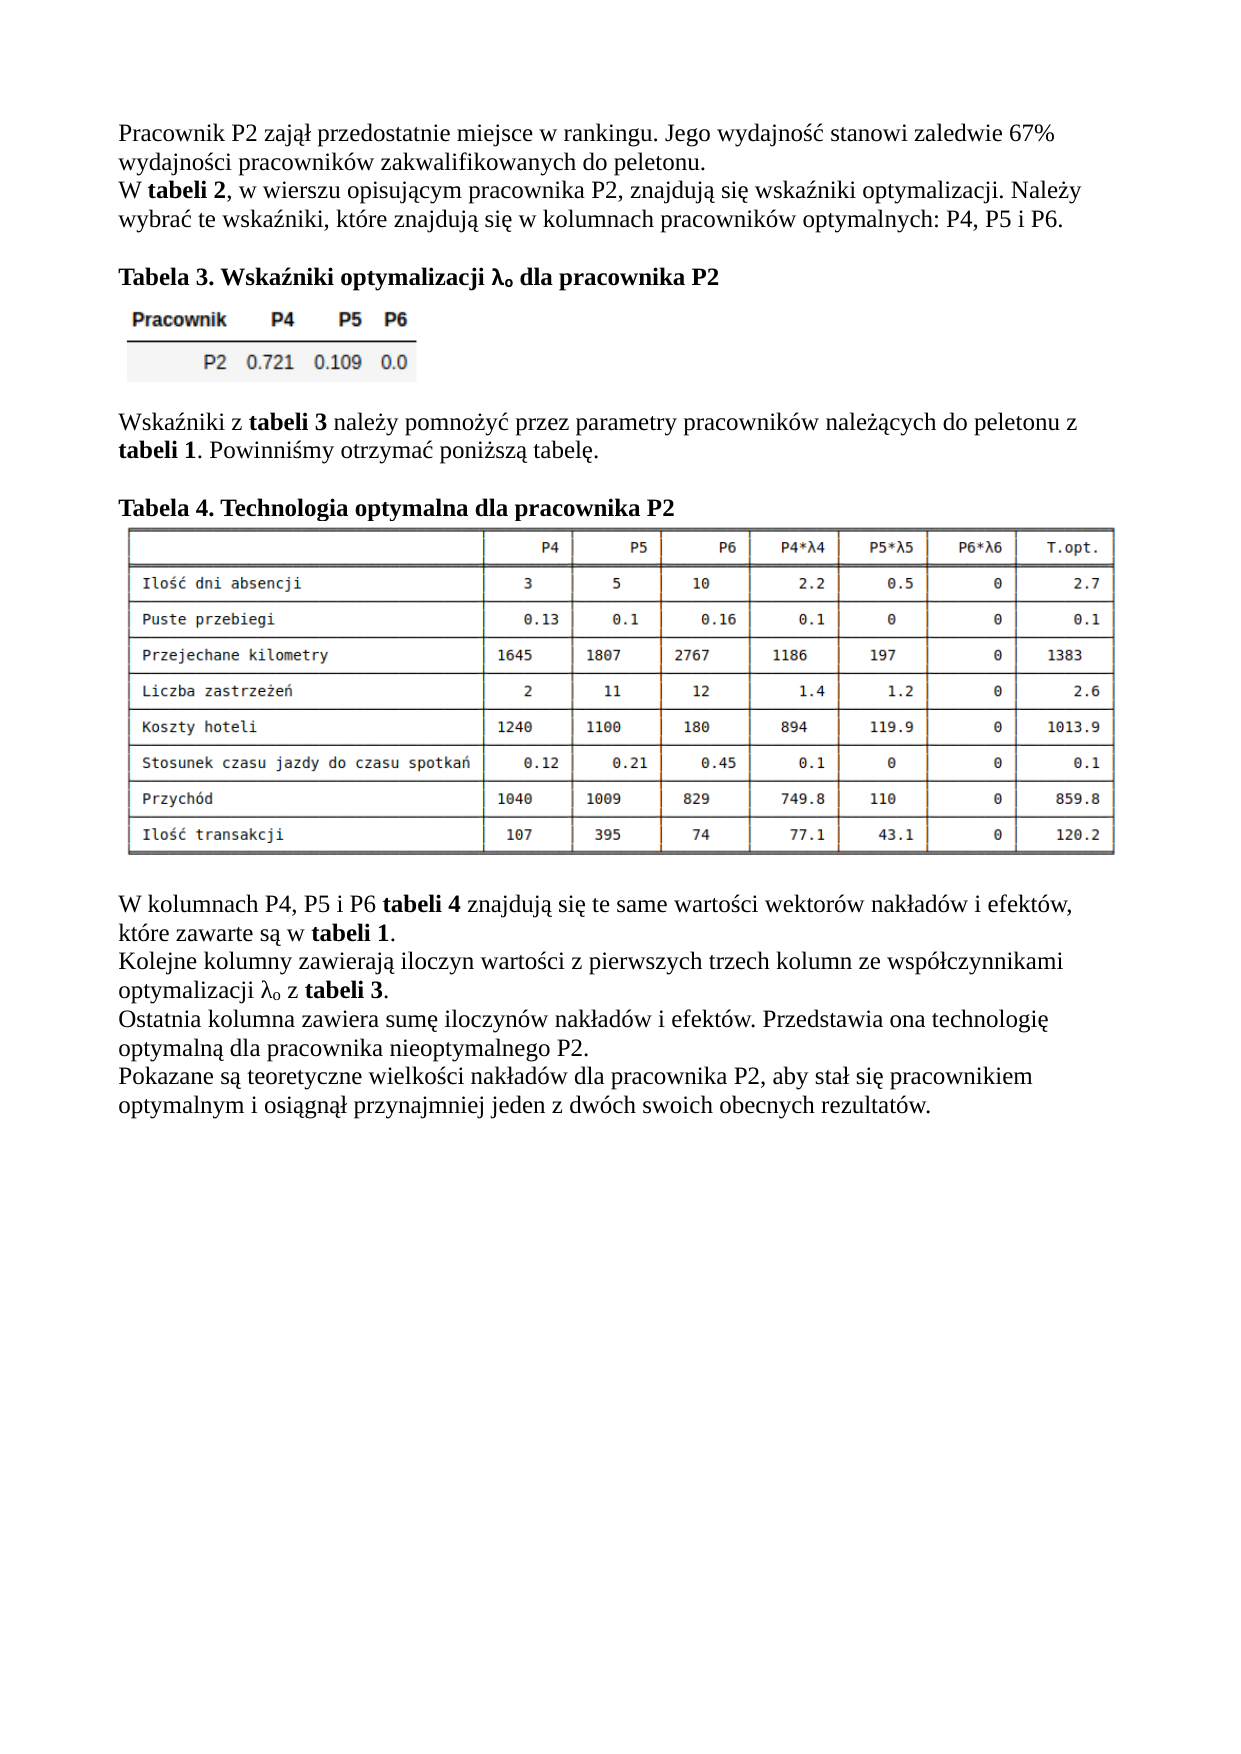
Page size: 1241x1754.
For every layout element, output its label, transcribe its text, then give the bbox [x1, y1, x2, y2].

text W kolumnach P4, P5 i P6 tabeli 4 znajdują się te same wartości wektorów nakładów i efektów, które zawarte są w tabeli 1. [118, 889, 1122, 946]
text Pracownik P2 zajął przedostatnie miejsce w rankingu. Jego wydajność stanowi zaledwie 67% wydajności pracowników zakwalifikowanych do peletonu. [118, 118, 1122, 176]
text W tabeli 2, w wierszu opisującym pracownika P2, znajdują się wskaźniki optymalizacji. Należy wybrać te wskaźniki, które znajdują się w kolumnach pracowników optymalnych: P4, P5 i P6. [118, 176, 1122, 233]
picture [118, 521, 1123, 861]
text Tabela 4. Technologia optymalna dla pracownika P2 [118, 493, 1122, 521]
picture [126, 295, 423, 382]
text Pokazane są teoretyczne wielkości nakładów dla pracownika P2, aby stał się pracownikiem optymalnym i osiągnął przynajmniej jeden z dwóch swoich obecnych rezultatów. [118, 1061, 1122, 1119]
text Wskaźniki z tabeli 3 należy pomnożyć przez parametry pracowników należących do peletonu z tabeli 1. Powinniśmy otrzymać poniższą tabelę. [118, 407, 1122, 464]
text Kolejne kolumny zawierają iloczyn wartości z pierwszych trzech kolumn ze współczynnikami optymalizacji λo z tabeli 3. [118, 946, 1122, 1004]
text Tabela 3. Wskaźniki optymalizacji λo dla pracownika P2 [118, 262, 1122, 292]
text Ostatnia kolumna zawiera sumę iloczynów nakładów i efektów. Przedstawia ona technologię optymalną dla pracownika nieoptymalnego P2. [118, 1004, 1122, 1061]
